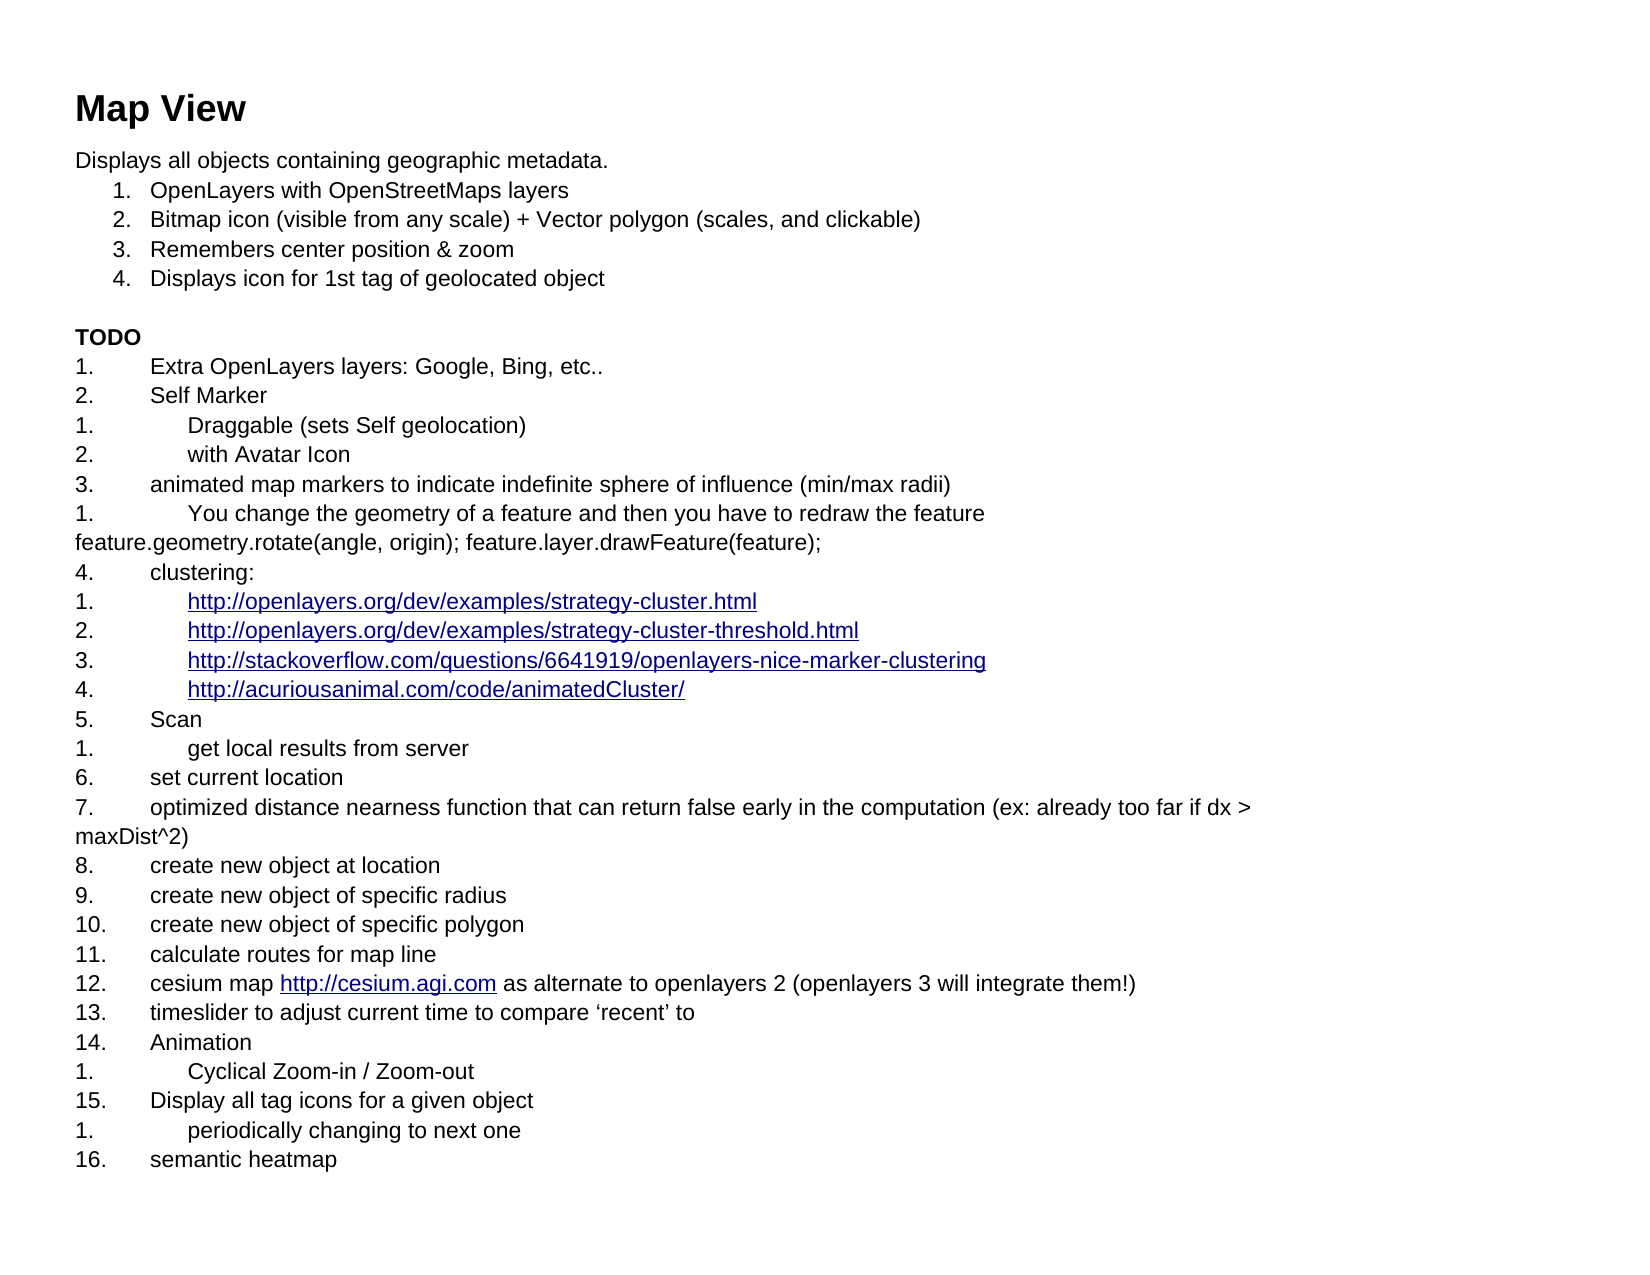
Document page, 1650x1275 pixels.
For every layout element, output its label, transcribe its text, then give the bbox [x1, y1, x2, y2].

list http://stackoverflow.com/questions/6641919/openlayers-nice-marker-clustering [75, 647, 1312, 673]
list optimized distance nearness function that can return false early in the computation (ex: already too far if dx > maxDist^2) [75, 794, 1312, 849]
list Display all tag icons for a given object [75, 1088, 1312, 1114]
list You change the geometry of a feature and then you have to redraw the feature feature.geometry.rotate(angle, origin); feature.layer.drawFeature(feature); [75, 501, 1312, 556]
list Draggable (sets Self geolocation) [75, 412, 1312, 438]
list Cyclical Zoom-in / Zoom-out [75, 1059, 1312, 1084]
list create new object at location [75, 853, 1312, 879]
list periodically changing to next one [75, 1117, 1312, 1143]
list create new object of specific radius [75, 882, 1312, 908]
subtitle Map View [75, 87, 1312, 129]
list http://openlayers.org/dev/examples/strategy-cluster.html [75, 589, 1312, 614]
list cesium map http://cesium.agi.com as alternate to openlayers 2 (openlayers 3 will integrate them!) [75, 971, 1312, 996]
text Displays all objects containing geographic metadata. [75, 148, 1462, 174]
list with Avatar Icon [75, 442, 1312, 467]
list get local results from server [75, 736, 1312, 761]
list http://acuriousanimal.com/code/animatedCluster/ [75, 677, 1312, 702]
list Scan [75, 706, 1312, 732]
list create new object of specific polygon [75, 912, 1312, 937]
list Bitmap icon (visible from any scale) + Vector polygon (scales, and clickable) [112, 207, 1462, 232]
list semantic heatmap [75, 1147, 1312, 1172]
list animated map markers to indicate indefinite sphere of influence (min/max radii) [75, 471, 1312, 497]
text TODO [75, 324, 1462, 350]
list Animation [75, 1029, 1312, 1055]
list calculate routes for map line [75, 941, 1312, 967]
list Self Marker [75, 383, 1312, 409]
list set current location [75, 765, 1312, 791]
list OpenLayers with OpenStreetMaps layers [112, 177, 1462, 203]
list timeslider to adjust current time to compare ‘recent’ to [75, 1000, 1312, 1026]
list clustering: [75, 559, 1312, 585]
list Extra OpenLayers layers: Google, Bing, etc.. [75, 354, 1312, 379]
list http://openlayers.org/dev/examples/strategy-cluster-threshold.html [75, 618, 1312, 644]
list Remembers center position & zoom [112, 236, 1462, 262]
list Displays icon for 1st tag of geolocated object [112, 266, 1462, 291]
